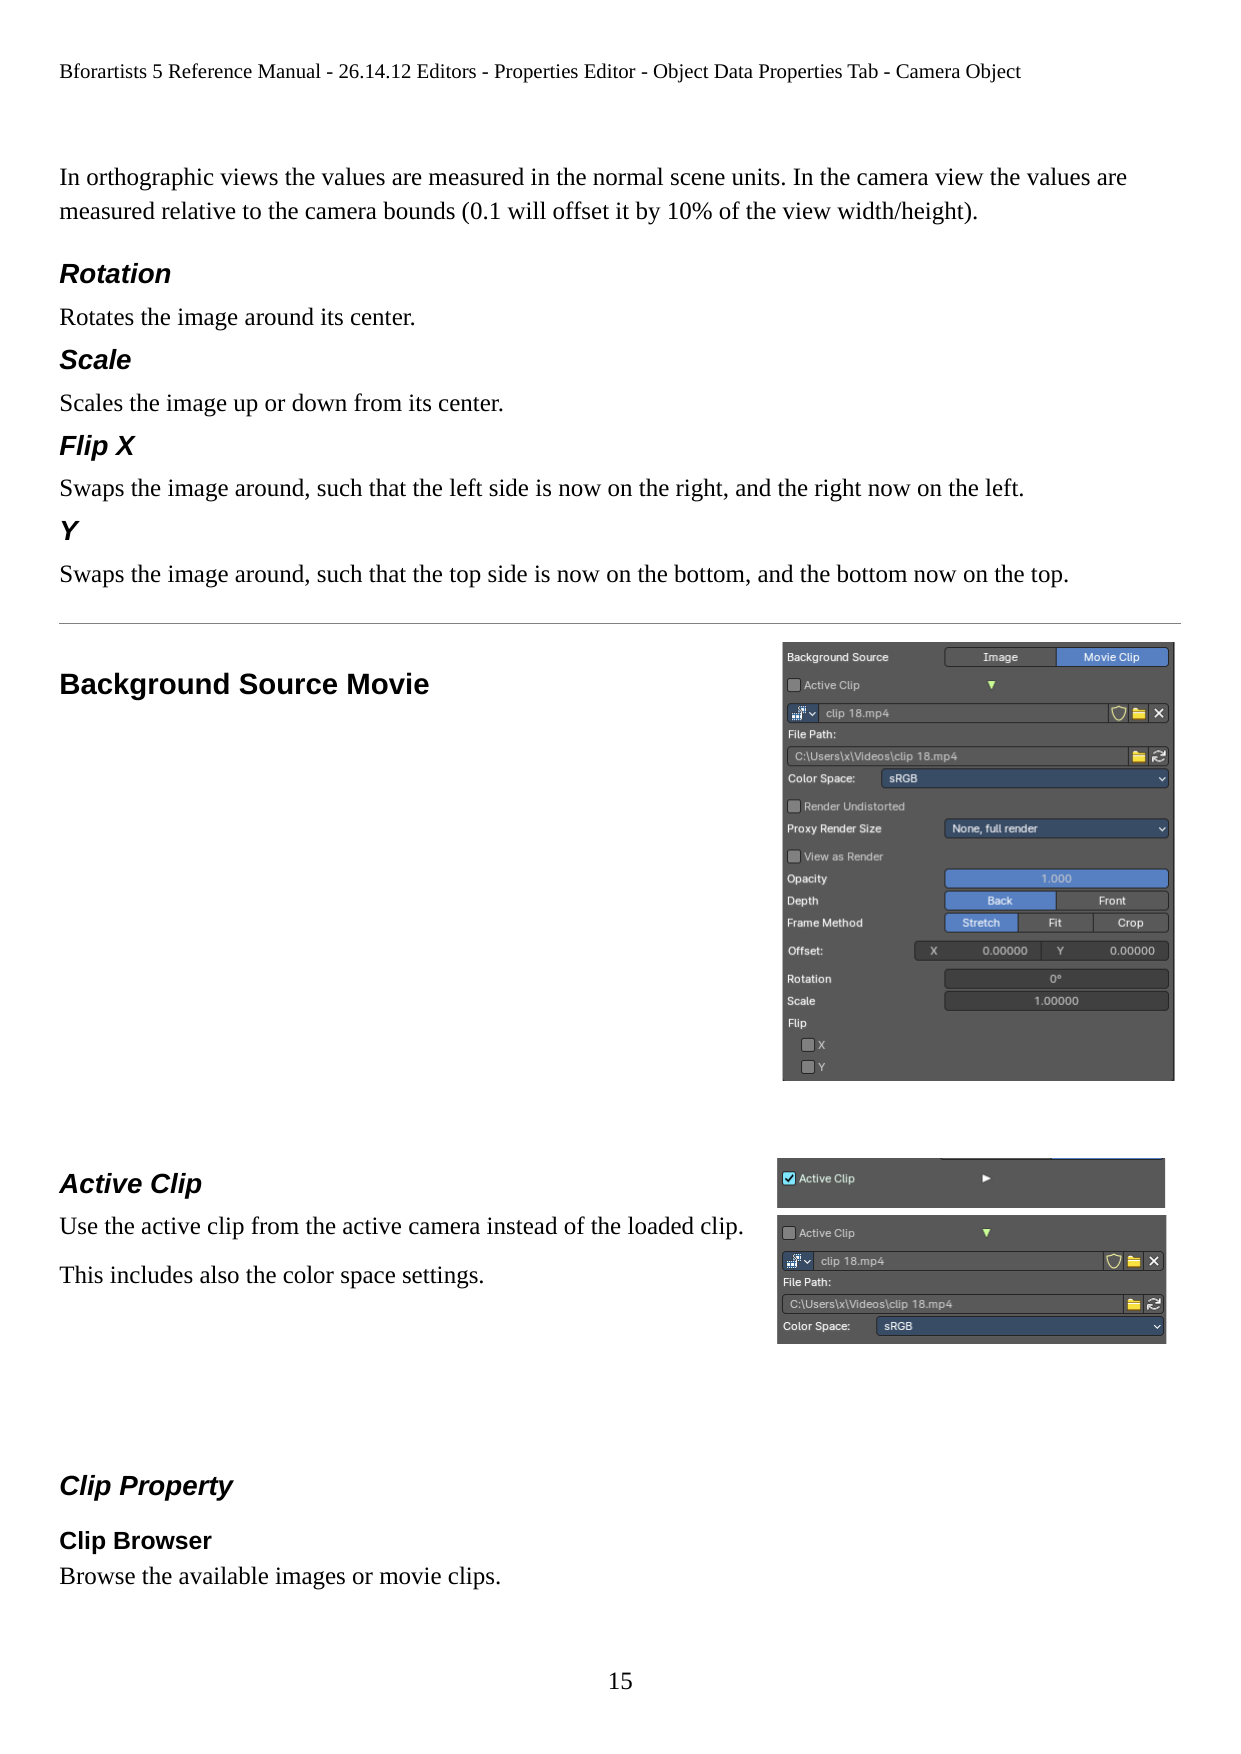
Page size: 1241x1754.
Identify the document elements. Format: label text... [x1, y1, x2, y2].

picture [777, 1215, 1167, 1344]
subtitle Y [59, 514, 1181, 546]
subtitle Background Source Movie [59, 667, 782, 701]
picture [777, 1158, 1166, 1208]
subtitle Rotation [59, 258, 1181, 289]
text Swaps the image around, such that the top side is now on the bottom, and the bottom now on the top. [59, 559, 1181, 588]
subtitle Scale [59, 343, 1181, 375]
text This includes also the color space settings. [59, 1261, 777, 1289]
text Rotates the image around its center. [59, 302, 1181, 331]
subtitle Active Clip [59, 1167, 777, 1199]
subtitle Clip Browser [59, 1526, 1181, 1555]
picture [782, 642, 1175, 1081]
subtitle Flip X [59, 429, 1181, 461]
text Scales the image up or down from its center. [59, 388, 1181, 416]
subtitle [1166, 1167, 1181, 1199]
text Use the active clip from the active camera instead of the loaded clip. [59, 1211, 1181, 1240]
text In orthographic views the values are measured in the normal scene units. In the camera view the values are measured relative to the camera bounds (0.1 will offset it by 10% of the view width/height). [59, 162, 1181, 225]
text Swaps the image around, such that the left side is now on the right, and the right now on the left. [59, 473, 1181, 502]
text Browse the available images or movie clips. [59, 1561, 1181, 1590]
subtitle Clip Property [59, 1469, 1181, 1501]
